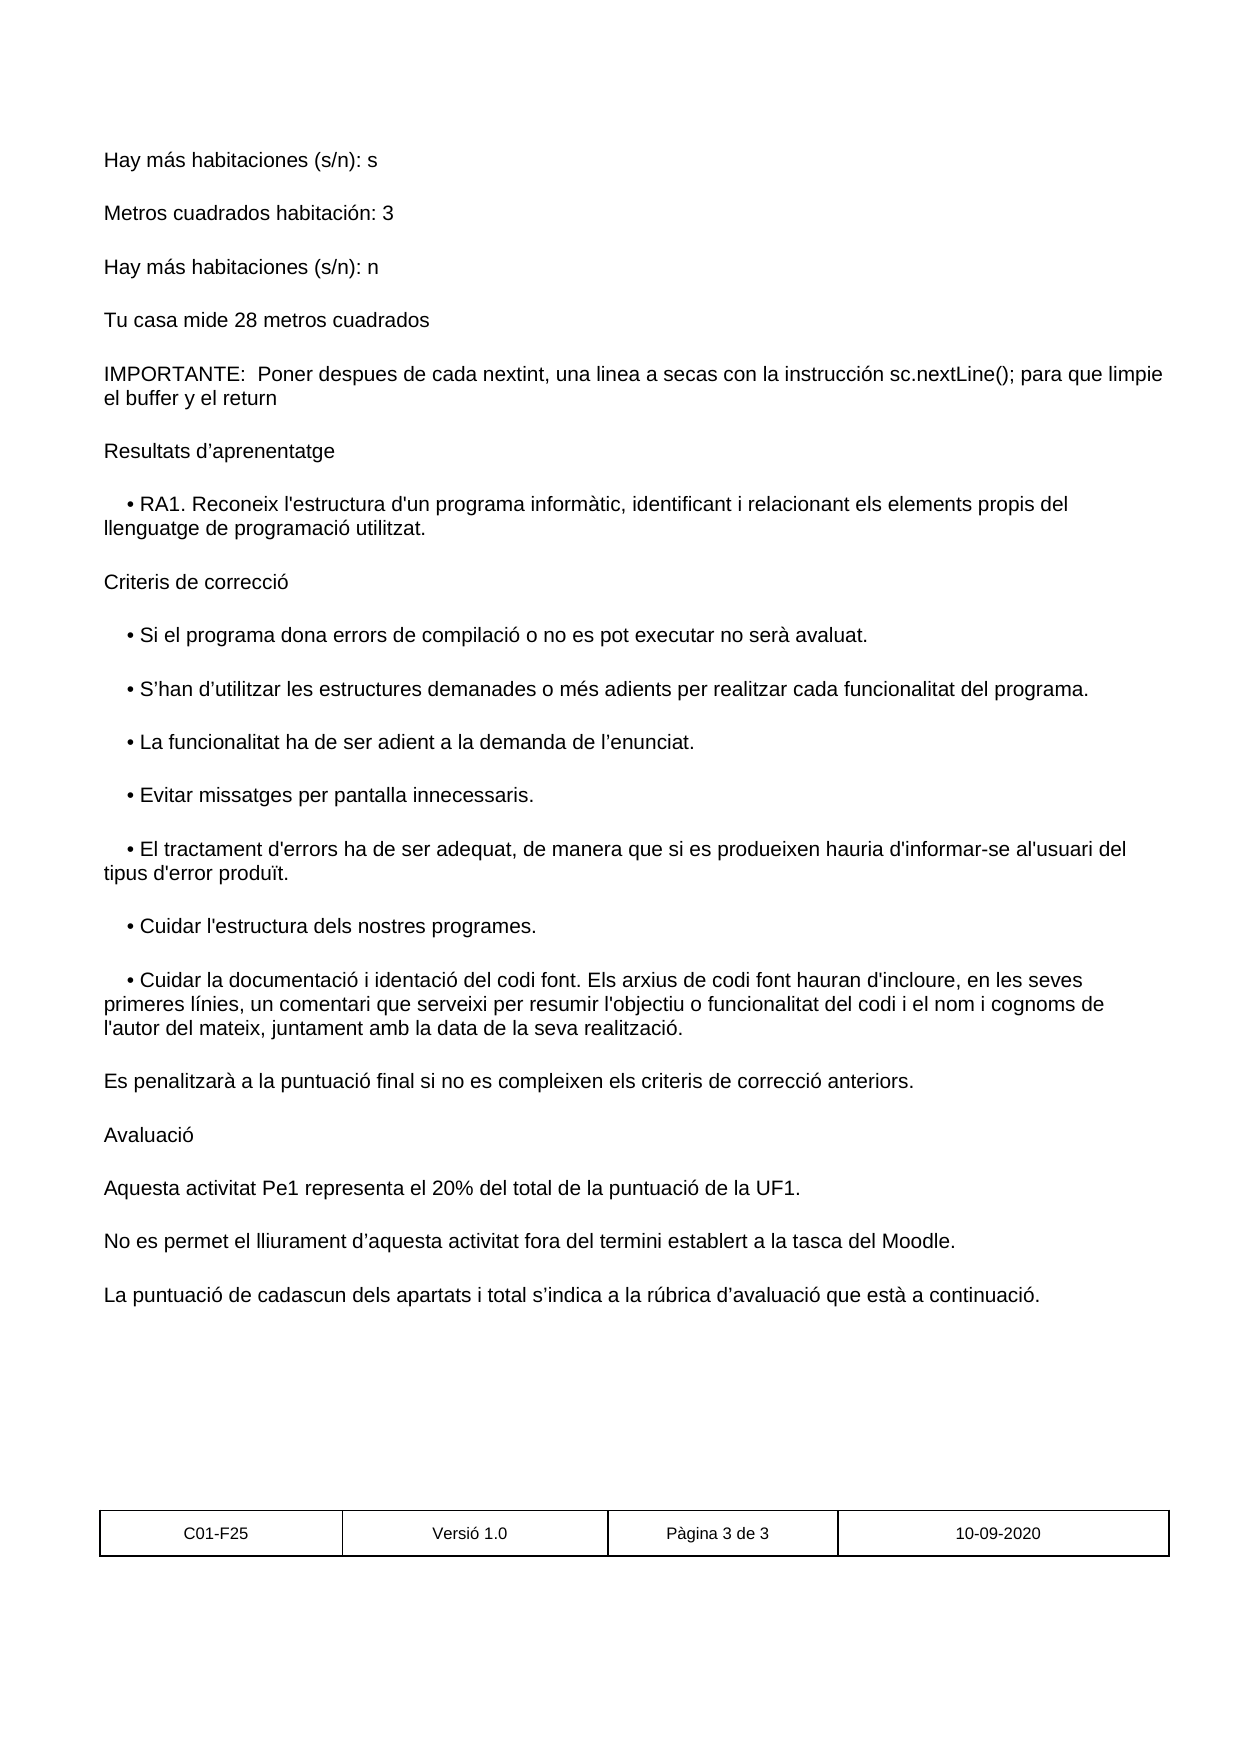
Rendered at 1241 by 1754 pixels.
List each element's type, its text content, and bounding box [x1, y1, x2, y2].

text • Evitar missatges per pantalla innecessaris. [103, 783, 1167, 807]
text Avaluació [103, 1122, 1167, 1146]
text Es penalitzarà a la puntuació final si no es compleixen els criteris de correcció anteriors. [103, 1069, 1167, 1093]
text Hay más habitaciones (s/n): s [103, 148, 1167, 172]
text Metros cuadrados habitación: 3 [103, 201, 1167, 225]
text • La funcionalitat ha de ser adient a la demanda de l’enunciat. [103, 730, 1167, 754]
text La puntuació de cadascun dels apartats i total s’indica a la rúbrica d’avaluació que està a continuació. [103, 1283, 1167, 1307]
text IMPORTANTE: Poner despues de cada nextint, una linea a secas con la instrucción sc.nextLine(); para que limpie el buffer y el return [103, 361, 1167, 409]
text Hay más habitaciones (s/n): n [103, 254, 1167, 278]
text • Si el programa dona errors de compilació o no es pot executar no serà avaluat. [103, 623, 1167, 647]
text Criteris de correcció [103, 569, 1167, 593]
text No es permet el lliurament d’aquesta activitat fora del termini establert a la tasca del Moodle. [103, 1229, 1167, 1253]
text Tu casa mide 28 metros cuadrados [103, 308, 1167, 332]
text • Cuidar la documentació i identació del codi font. Els arxius de codi font hauran d'incloure, en les seves primeres línies, un comentari que serveixi per resumir l'objectiu o funcionalitat del codi i el nom i cognoms de l'autor del mateix, juntament amb la data de la seva realització. [103, 968, 1167, 1039]
text • Cuidar l'estructura dels nostres programes. [103, 914, 1167, 938]
text • S’han d’utilitzar les estructures demanades o més adients per realitzar cada funcionalitat del programa. [103, 676, 1167, 700]
text • El tractament d'errors ha de ser adequat, de manera que si es produeixen hauria d'informar-se al'usuari del tipus d'error produït. [103, 837, 1167, 885]
text • RA1. Reconeix l'estructura d'un programa informàtic, identificant i relacionant els elements propis del llenguatge de programació utilitzat. [103, 492, 1167, 540]
text Resultats d’aprenentatge [103, 439, 1167, 463]
text Aquesta activitat Pe1 representa el 20% del total de la puntuació de la UF1. [103, 1176, 1167, 1200]
